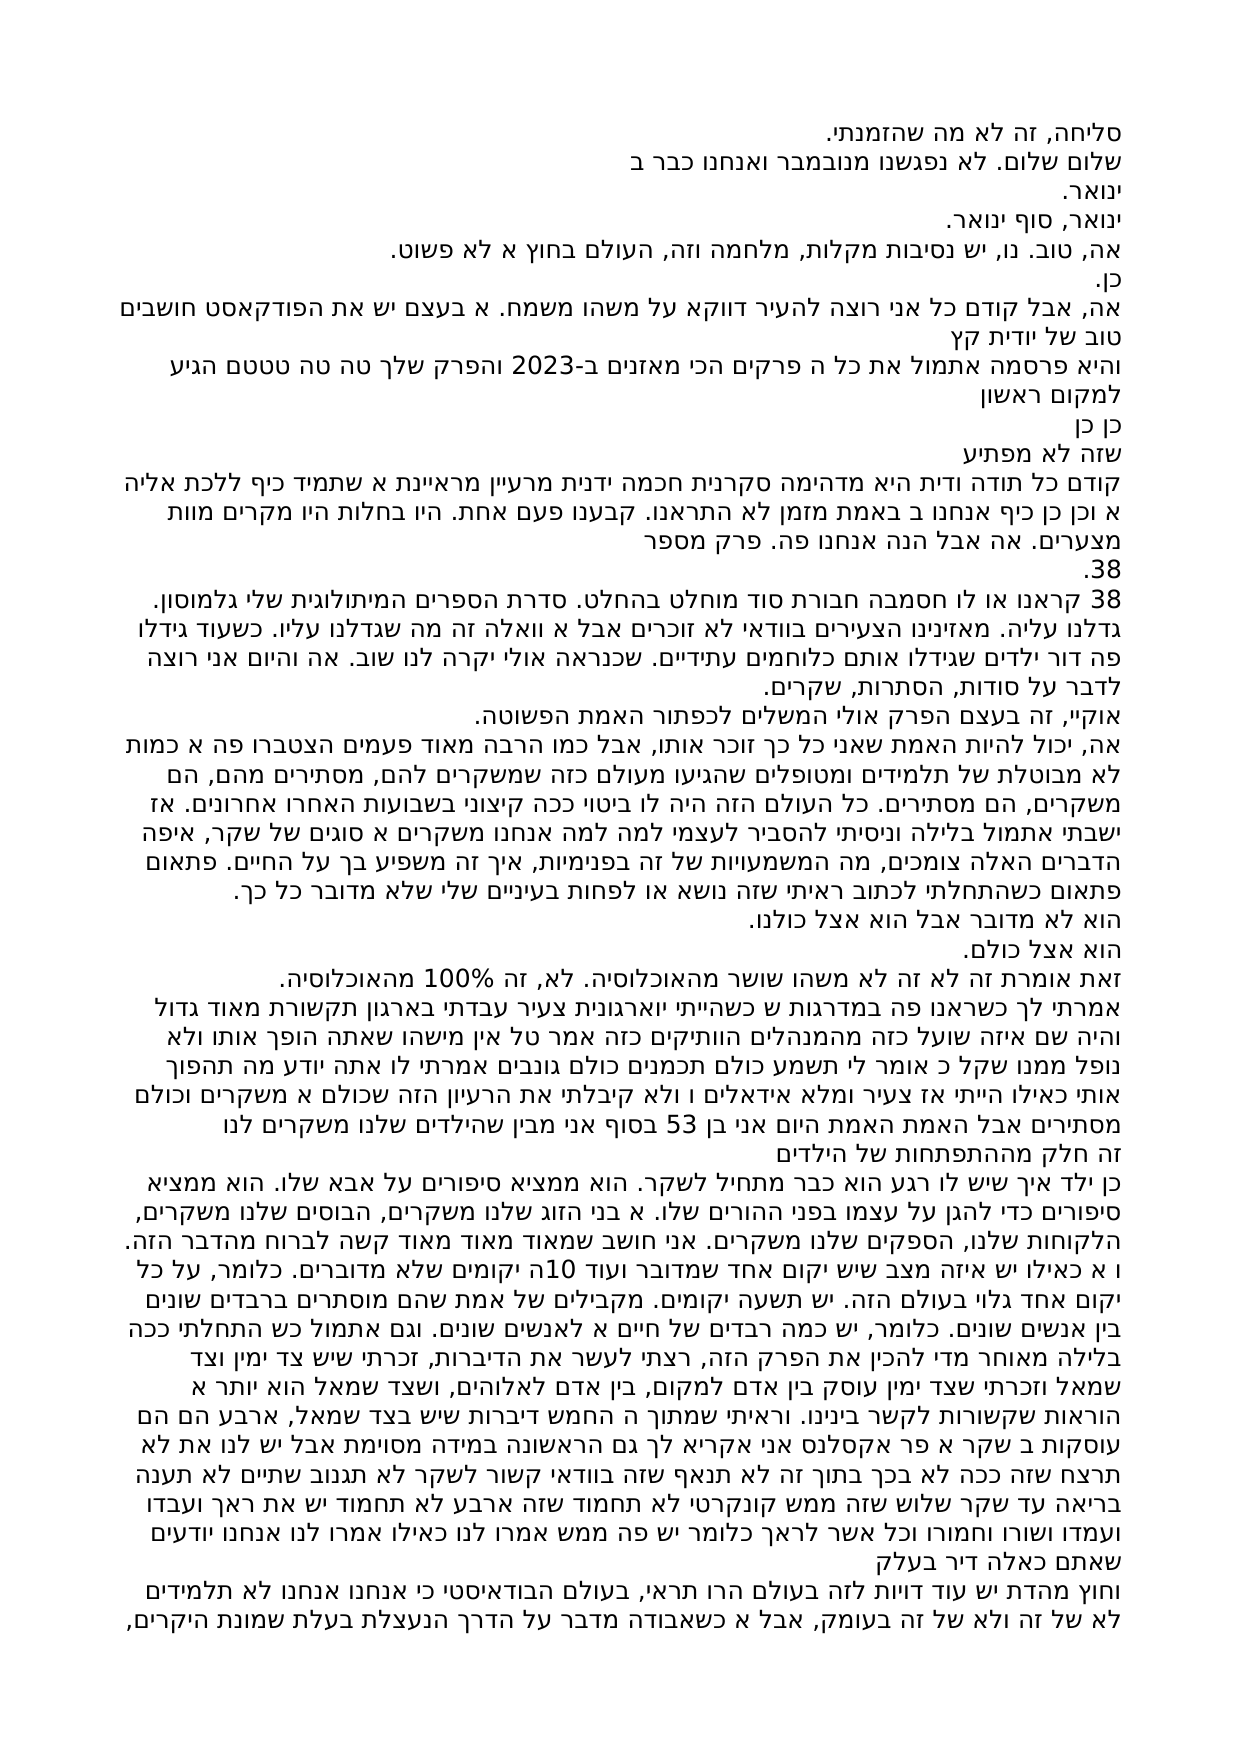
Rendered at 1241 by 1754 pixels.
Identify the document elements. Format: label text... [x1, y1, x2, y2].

text סליחה, זה לא מה שהזמנתי. [118, 118, 1122, 147]
text הוא לא מדובר אבל הוא אצל כולנו. [118, 906, 1122, 935]
text וחוץ מהדת יש עוד דויות לזה בעולם הרו תראי, בעולם הבודאיסטי כי אנחנו אנחנו לא תלמידים לא של זה ולא של זה בעומק, אבל א כשאבודה מדבר על הדרך הנעצלת בעלת שמונת היקרים, [118, 1576, 1122, 1635]
text אה, יכול להיות האמת שאני כל כך זוכר אותו, אבל כמו הרבה מאוד פעמים הצטברו פה א כמות לא מבוטלת של תלמידים ומטופלים שהגיעו מעולם כזה שמשקרים להם, מסתירים מהם, הם משקרים, הם מסתירים. כל העולם הזה היה לו ביטוי ככה קיצוני בשבועות האחרו אחרונים. אז ישבתי אתמול בלילה וניסיתי להסביר לעצמי למה למה אנחנו משקרים א סוגים של שקר, איפה הדברים האלה צומכים, מה המשמעויות של זה בפנימיות, איך זה משפיע בך על החיים. פתאום פתאום כשהתחלתי לכתוב ראיתי שזה נושא או לפחות בעיניים שלי שלא מדובר כל כך. [118, 731, 1122, 906]
text אה, טוב. נו, יש נסיבות מקלות, מלחמה וזה, העולם בחוץ א לא פשוט. [118, 235, 1122, 264]
text כן. [118, 264, 1122, 293]
text שזה לא מפתיע [118, 439, 1122, 468]
text אמרתי לך כשראנו פה במדרגות ש כשהייתי יוארגונית צעיר עבדתי בארגון תקשורת מאוד גדול והיה שם איזה שועל כזה מהמנהלים הוותיקים כזה אמר טל אין מישהו שאתה הופך אותו ולא נופל ממנו שקל כ אומר לי תשמע כולם תכמנים כולם גונבים אמרתי לו אתה יודע מה תהפוך אותי כאילו הייתי אז צעיר ומלא אידאלים ו ולא קיבלתי את הרעיון הזה שכולם א משקרים וכולם מסתירים אבל האמת האמת היום אני בן 53 בסוף אני מבין שהילדים שלנו משקרים לנו [118, 993, 1122, 1139]
text הוא אצל כולם. [118, 935, 1122, 964]
text אוקיי, זה בעצם הפרק אולי המשלים לכפתור האמת הפשוטה. [118, 701, 1122, 731]
text 38 קראנו או לו חסמבה חבורת סוד מוחלט בהחלט. סדרת הספרים המיתולוגית שלי גלמוסון. גדלנו עליה. מאזינינו הצעירים בוודאי לא זוכרים אבל א וואלה זה מה שגדלנו עליו. כשעוד גידלו פה דור ילדים שגידלו אותם כלוחמים עתידיים. שכנראה אולי יקרה לנו שוב. אה והיום אני רוצה לדבר על סודות, הסתרות, שקרים. [118, 585, 1122, 701]
text ינואר. [118, 176, 1122, 206]
text כן כן [118, 410, 1122, 439]
text 38. [118, 556, 1122, 585]
text כן ילד איך שיש לו רגע הוא כבר מתחיל לשקר. הוא ממציא סיפורים על אבא שלו. הוא ממציא סיפורים כדי להגן על עצמו בפני ההורים שלו. א בני הזוג שלנו משקרים, הבוסים שלנו משקרים, הלקוחות שלנו, הספקים שלנו משקרים. אני חושב שמאוד מאוד מאוד קשה לברוח מהדבר הזה. ו א כאילו יש איזה מצב שיש יקום אחד שמדובר ועוד 10ה יקומים שלא מדוברים. כלומר, על כל יקום אחד גלוי בעולם הזה. יש תשעה יקומים. מקבילים של אמת שהם מוסתרים ברבדים שונים בין אנשים שונים. כלומר, יש כמה רבדים של חיים א לאנשים שונים. וגם אתמול כש התחלתי ככה בלילה מאוחר מדי להכין את הפרק הזה, רצתי לעשר את הדיברות, זכרתי שיש צד ימין וצד שמאל וזכרתי שצד ימין עוסק בין אדם למקום, בין אדם לאלוהים, ושצד שמאל הוא יותר א הוראות שקשורות לקשר בינינו. וראיתי שמתוך ה החמש דיברות שיש בצד שמאל, ארבע הם הם עוסקות ב שקר א פר אקסלנס אני אקריא לך גם הראשונה במידה מסוימת אבל יש לנו את לא תרצח שזה ככה לא בכך בתוך זה לא תנאף שזה בוודאי קשור לשקר לא תגנוב שתיים לא תענה בריאה עד שקר שלוש שזה ממש קונקרטי לא תחמוד שזה ארבע לא תחמוד יש את ראך ועבדו ועמדו ושורו וחמורו וכל אשר לראך כלומר יש פה ממש אמרו לנו כאילו אמרו לנו אנחנו יודעים שאתם כאלה דיר בעלק [118, 1168, 1122, 1576]
text ינואר, סוף ינואר. [118, 206, 1122, 235]
text והיא פרסמה אתמול את כל ה פרקים הכי מאזנים ב-2023 והפרק שלך טה טה טטטם הגיע למקום ראשון [118, 351, 1122, 410]
text זה חלק מההתפתחות של הילדים [118, 1139, 1122, 1168]
text זאת אומרת זה לא זה לא משהו שושר מהאוכלוסיה. לא, זה 100% מהאוכלוסיה. [118, 964, 1122, 993]
text שלום שלום. לא נפגשנו מנובמבר ואנחנו כבר ב [118, 147, 1122, 176]
text קודם כל תודה ודית היא מדהימה סקרנית חכמה ידנית מרעיין מראיינת א שתמיד כיף ללכת אליה א וכן כן כיף אנחנו ב באמת מזמן לא התראנו. קבענו פעם אחת. היו בחלות היו מקרים מוות מצערים. אה אבל הנה אנחנו פה. פרק מספר [118, 468, 1122, 556]
text אה, אבל קודם כל אני רוצה להעיר דווקא על משהו משמח. א בעצם יש את הפודקאסט חושבים טוב של יודית קץ [118, 293, 1122, 351]
